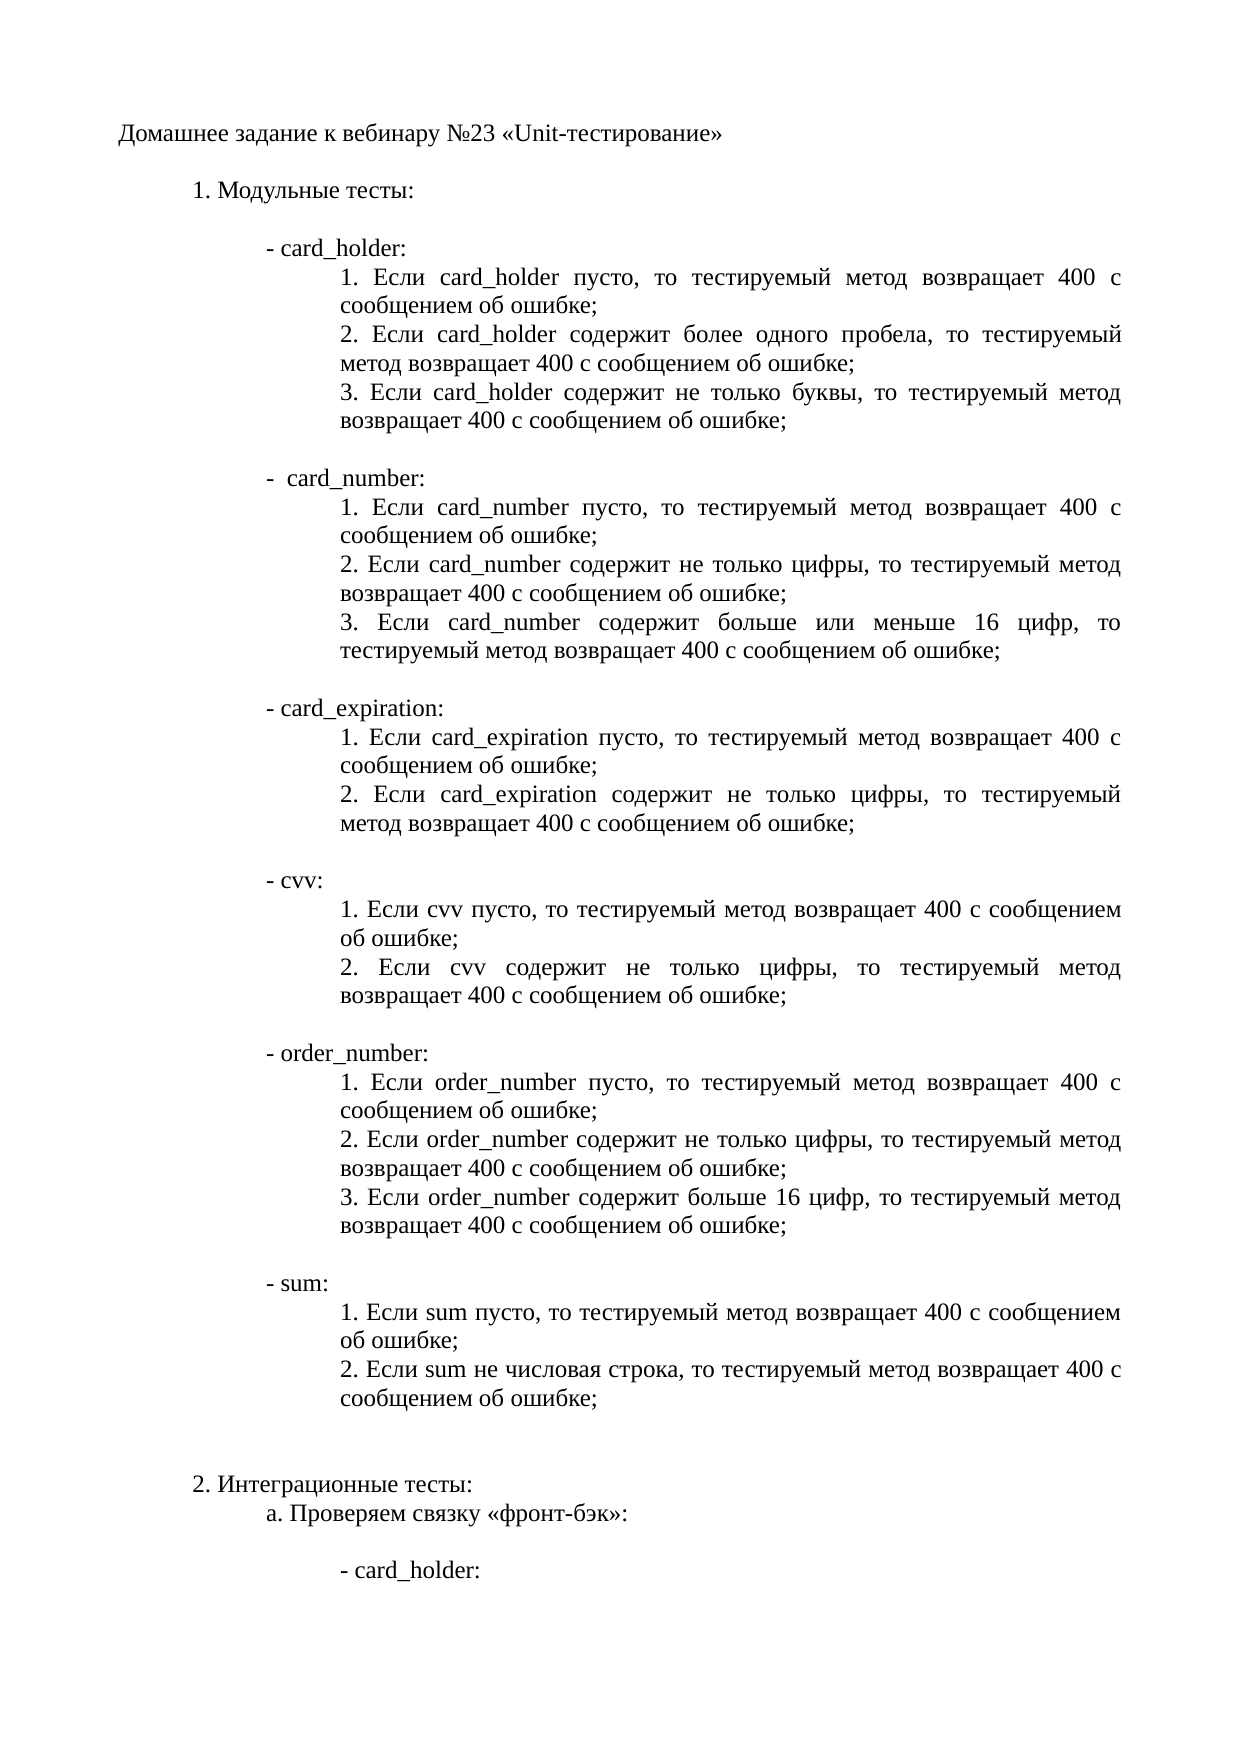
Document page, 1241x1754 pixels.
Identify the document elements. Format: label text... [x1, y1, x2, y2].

text - card_expiration: [118, 693, 1122, 722]
text - card_holder: [266, 233, 1122, 262]
text 1. Если card_number пусто, то тестируемый метод возвращает 400 с сообщением об ошибке; [340, 492, 1122, 549]
text 2. Если cvv содержит не только цифры, то тестируемый метод возвращает 400 с сообщением об ошибке; [340, 952, 1122, 1009]
text - card_holder: [266, 1556, 1122, 1584]
text 1. Если sum пусто, то тестируемый метод возвращает 400 с сообщением об ошибке; [340, 1297, 1122, 1354]
text 3. Если card_holder содержит не только буквы, то тестируемый метод возвращает 400 с сообщением об ошибке; [340, 377, 1122, 434]
text 2. Если sum не числовая строка, то тестируемый метод возвращает 400 с сообщением об ошибке; [340, 1354, 1122, 1412]
text 3. Если order_number содержит больше 16 цифр, то тестируемый метод возвращает 400 с сообщением об ошибке; [340, 1182, 1122, 1239]
text 3. Если card_number содержит больше или меньше 16 цифр, то тестируемый метод возвращает 400 с сообщением об ошибке; [340, 607, 1122, 664]
text - order_number: [118, 1038, 1122, 1067]
text 2. Если card_expiration содержит не только цифры, то тестируемый метод возвращает 400 с сообщением об ошибке; [340, 779, 1122, 837]
text 1. Если card_holder пусто, то тестируемый метод возвращает 400 с сообщением об ошибке; [340, 262, 1122, 319]
text 2. Если card_number содержит не только цифры, то тестируемый метод возвращает 400 с сообщением об ошибке; [340, 549, 1122, 607]
text a. Проверяем связку «фронт-бэк»: [266, 1498, 1122, 1527]
text Домашнее задание к вебинару №23 «Unit-тестирование» [118, 118, 1122, 147]
text 1. Если card_expiration пусто, то тестируемый метод возвращает 400 с сообщением об ошибке; [340, 722, 1122, 779]
text 2. Если card_holder содержит более одного пробела, то тестируемый метод возвращает 400 с сообщением об ошибке; [340, 319, 1122, 377]
text 2. Интеграционные тесты: [192, 1469, 1122, 1498]
text - cvv: [118, 866, 1122, 894]
text - sum: [118, 1268, 1122, 1297]
text 1. Если cvv пусто, то тестируемый метод возвращает 400 с сообщением об ошибке; [340, 894, 1122, 952]
text 2. Если order_number содержит не только цифры, то тестируемый метод возвращает 400 с сообщением об ошибке; [340, 1124, 1122, 1182]
text - card_number: [266, 463, 1122, 492]
text 1. Если order_number пусто, то тестируемый метод возвращает 400 с сообщением об ошибке; [340, 1067, 1122, 1124]
text 1. Модульные тесты: [192, 176, 1122, 204]
